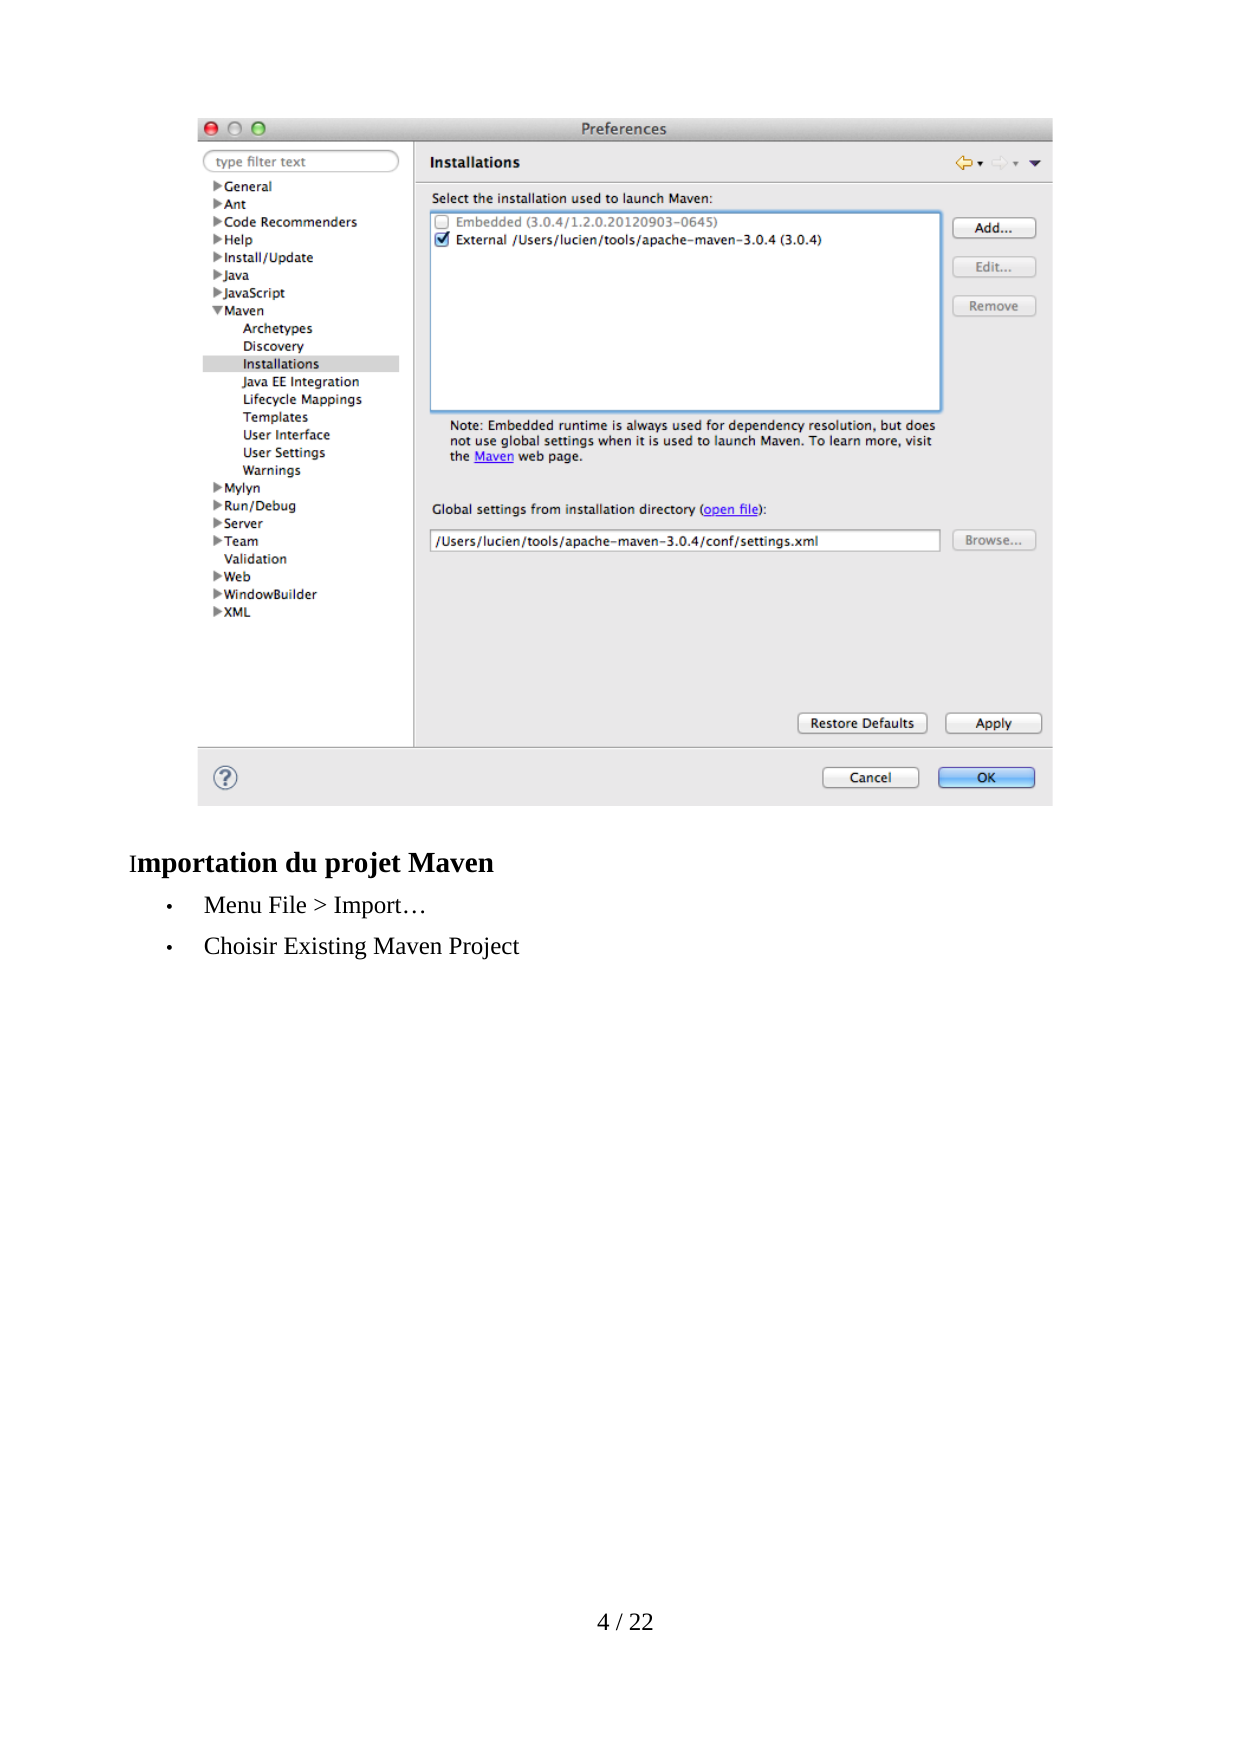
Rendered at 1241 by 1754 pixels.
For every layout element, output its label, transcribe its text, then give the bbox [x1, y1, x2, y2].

text Importation du projet Maven [128, 847, 1122, 879]
picture [197, 118, 1053, 806]
list Choisir Existing Maven Project [166, 932, 1122, 1015]
list Menu File > Import… [166, 892, 1122, 919]
